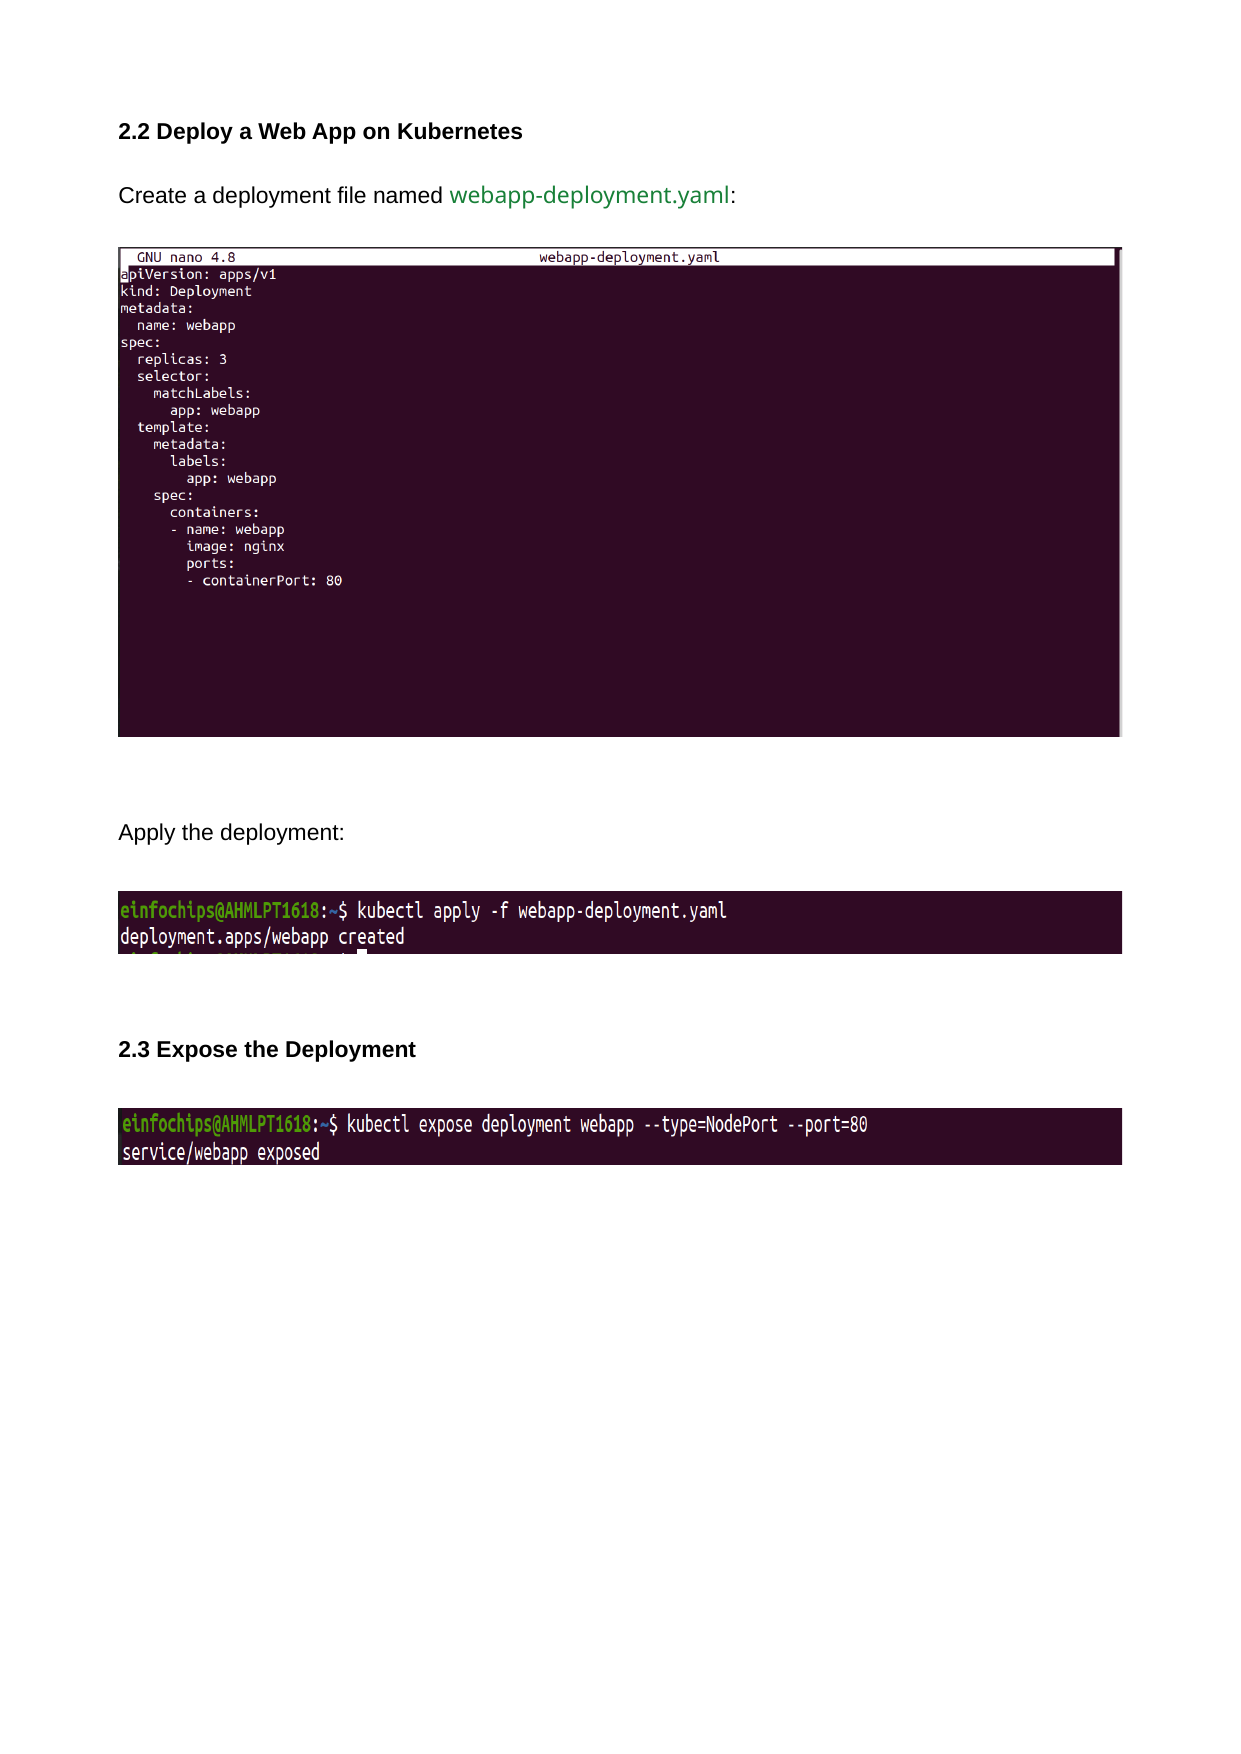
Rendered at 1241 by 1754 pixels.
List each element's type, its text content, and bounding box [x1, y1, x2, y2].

subtitle 2.3 Expose the Deployment [118, 1036, 1122, 1062]
picture [118, 1108, 1123, 1165]
text Apply the deployment: [118, 819, 1122, 845]
picture [118, 247, 1123, 737]
subtitle 2.2 Deploy a Web App on Kubernetes [118, 118, 1122, 144]
text Create a deployment file named webapp-deployment.yaml: [118, 179, 1122, 211]
picture [118, 891, 1123, 954]
